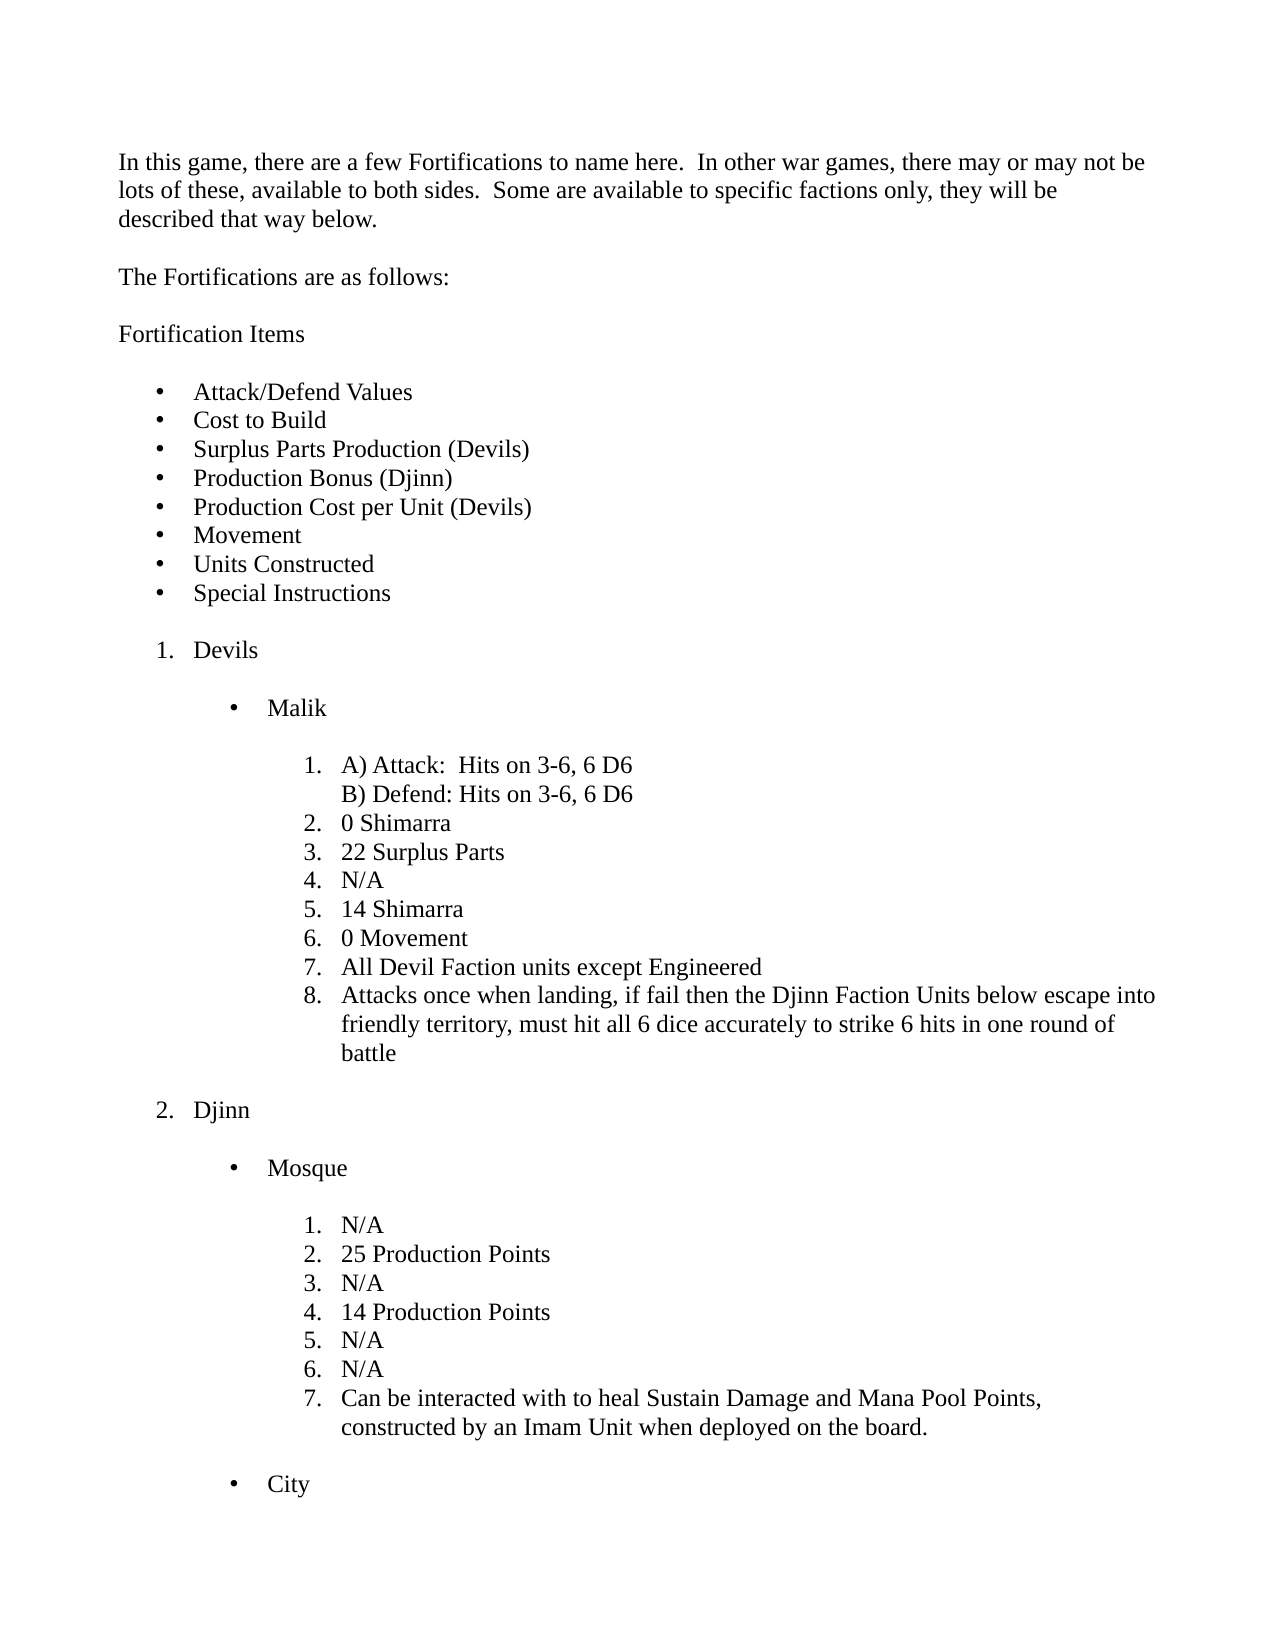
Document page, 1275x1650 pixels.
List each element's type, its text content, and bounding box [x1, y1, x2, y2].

list Djinn [156, 1096, 1157, 1124]
list A) Attack: Hits on 3-6, 6 D6 [303, 751, 1157, 779]
list Cost to Build [156, 406, 1157, 434]
list N/A [303, 1326, 1157, 1354]
list Units Constructed [156, 549, 1157, 578]
text The Fortifications are as follows: [118, 262, 1157, 291]
list N/A [303, 866, 1157, 894]
list 0 Shimarra [303, 808, 1157, 837]
list 0 Movement [303, 923, 1157, 952]
list Can be interacted with to heal Sustain Damage and Mana Pool Points, constructed by an Imam Unit when deployed on the board. [303, 1383, 1157, 1441]
list B) Defend: Hits on 3-6, 6 D6 [303, 779, 1157, 808]
list N/A [303, 1354, 1157, 1383]
list 22 Surplus Parts [303, 837, 1157, 866]
list Mosque [229, 1153, 1157, 1182]
list Production Bonus (Djinn) [156, 463, 1157, 492]
list N/A [303, 1268, 1157, 1297]
list N/A [303, 1211, 1157, 1239]
list All Devil Faction units except Engineered [303, 952, 1157, 981]
text In this game, there are a few Fortifications to name here. In other war games, there may or may not be lots of these, available to both sides. Some are available to specific factions only, they will be described that way below. [118, 147, 1157, 233]
list Surplus Parts Production (Devils) [156, 434, 1157, 463]
list 14 Production Points [303, 1297, 1157, 1326]
list Special Instructions [156, 578, 1157, 607]
list Attacks once when landing, if fail then the Djinn Faction Units below escape into friendly territory, must hit all 6 dice accurately to strike 6 hits in one round of battle [303, 981, 1157, 1067]
list Devils [156, 636, 1157, 664]
list Malik [229, 693, 1157, 722]
text Fortification Items [118, 319, 1157, 348]
list Production Cost per Unit (Devils) [156, 492, 1157, 521]
list Movement [156, 521, 1157, 549]
list 14 Shimarra [303, 894, 1157, 923]
list City [229, 1469, 1157, 1498]
list 25 Production Points [303, 1239, 1157, 1268]
list Attack/Defend Values [156, 377, 1157, 406]
